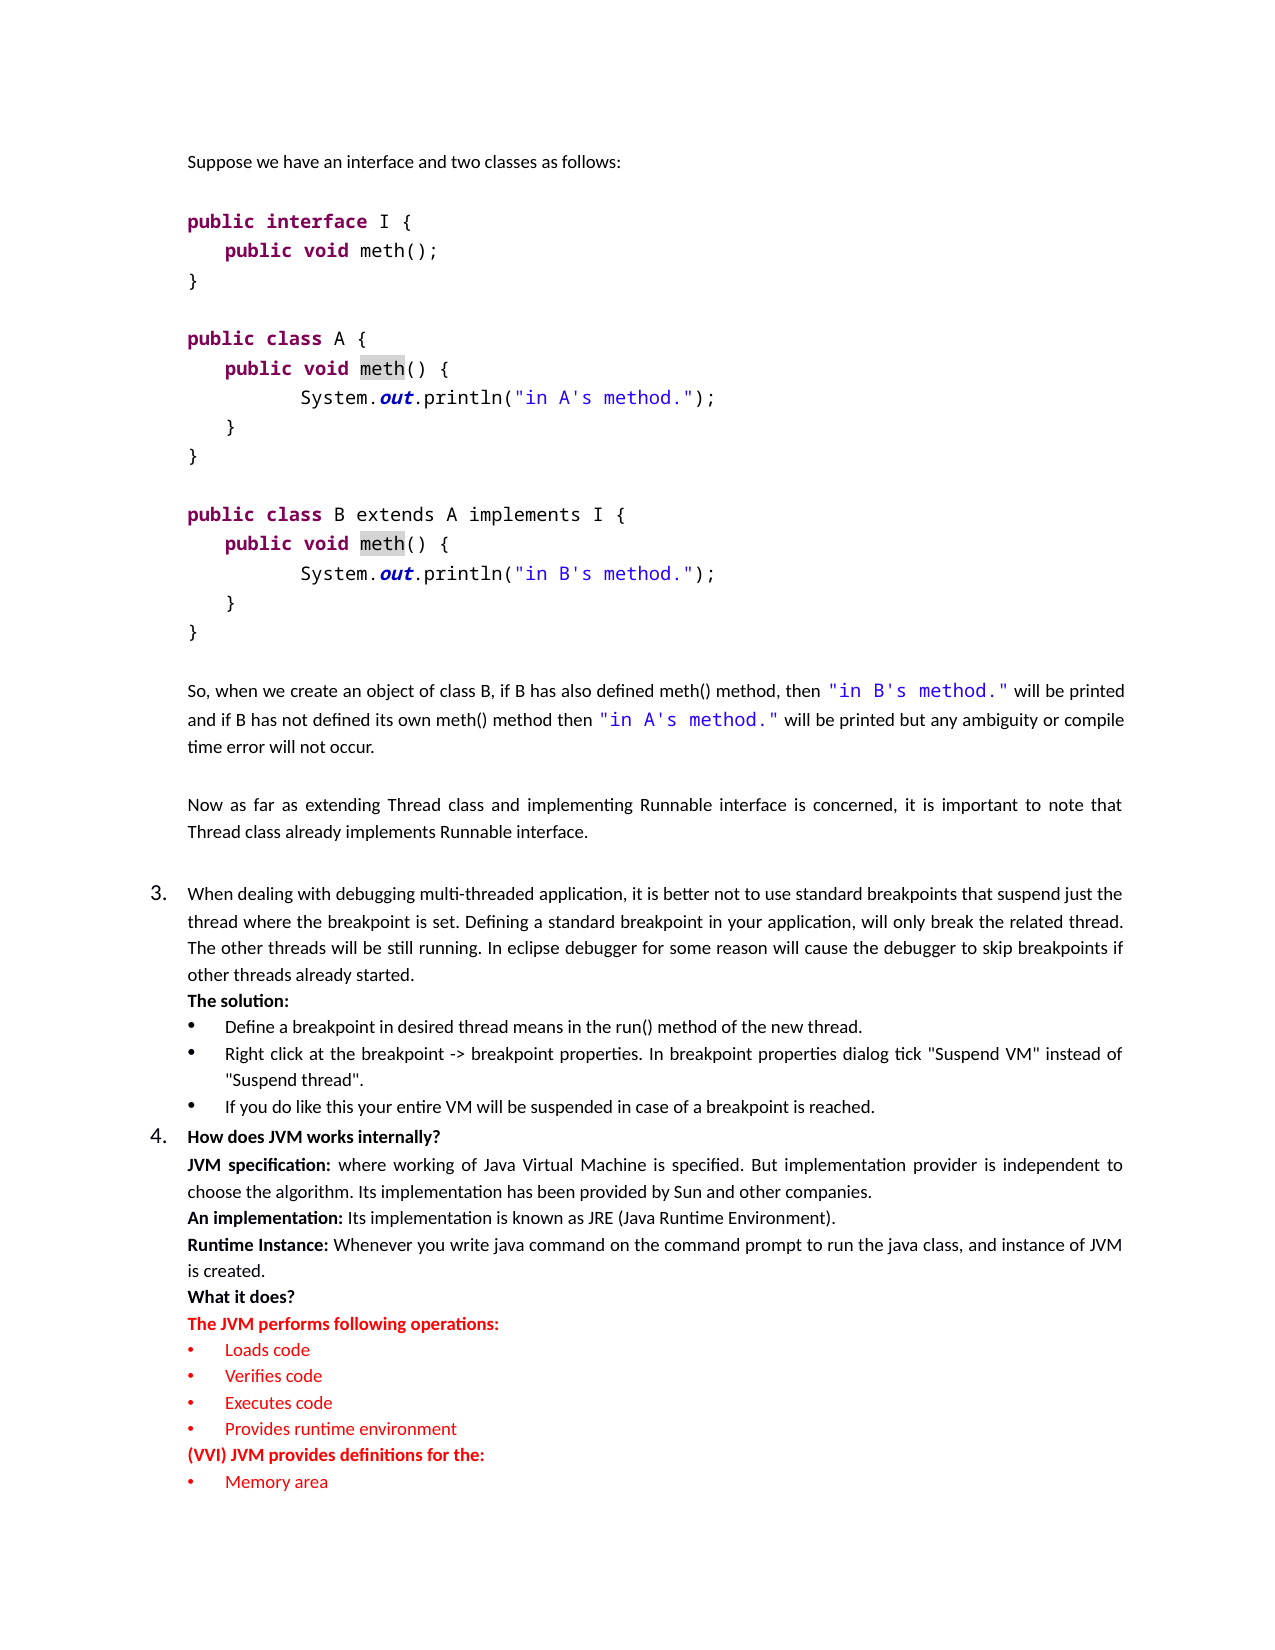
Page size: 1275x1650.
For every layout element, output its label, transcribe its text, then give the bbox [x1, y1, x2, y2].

list JVM specification: where working of Java Virtual Machine is specified. But implementation provider is independent to choose the algorithm. Its implementation has been provided by Sun and other companies. [150, 1154, 1125, 1203]
list So, when we create an object of class B, if B has also defined meth() method, then "in B's method." will be printed and if B has not defined its own meth() method then "in A's method." will be printed but any ambiguity or compile time error will not occur. [150, 677, 1125, 758]
list public interface I { [150, 208, 1125, 234]
list } [150, 413, 1125, 439]
list } [150, 589, 1125, 614]
list Runtime Instance: Whenever you write java command on the command prompt to run the java class, and instance of JVM is created. [150, 1233, 1125, 1282]
list public class A { [150, 326, 1125, 351]
list What it does? [150, 1285, 1125, 1308]
list System.out.println("in A's method."); [150, 384, 1125, 410]
list public class B extends A implements I { [150, 501, 1125, 527]
list When dealing with debugging multi-threaded application, it is better not to use standard breakpoints that suspend just the thread where the breakpoint is set. Defining a standard breakpoint in your application, will only break the related thread. The other threads will be still running. In eclipse debugger for some reason will cause the debugger to skip breakpoints if other threads already started. [150, 878, 1125, 986]
list If you do like this your entire VM will be suspended in case of a breakpoint is reached. [187, 1095, 1125, 1118]
list public void meth() { [150, 531, 1125, 556]
list Verifies code [187, 1364, 1125, 1387]
list } [150, 618, 1125, 644]
list Right click at the breakpoint -> breakpoint properties. In breakpoint properties dialog tick "Suspend VM" instead of "Suspend thread". [187, 1042, 1125, 1091]
list (VVI) JVM provides definitions for the: [150, 1443, 1125, 1466]
list An implementation: Its implementation is known as JRE (Java Runtime Environment). [150, 1206, 1125, 1229]
list Executes code [187, 1391, 1125, 1414]
list Memory area [187, 1470, 1125, 1493]
list The JVM performs following operations: [150, 1312, 1125, 1335]
list How does JVM works internally? [150, 1121, 1125, 1149]
list System.out.println("in B's method."); [150, 560, 1125, 585]
list } [150, 267, 1125, 293]
list Suppose we have an interface and two classes as follows: [150, 150, 1125, 173]
list The solution: [150, 989, 1125, 1012]
list public void meth(); [150, 238, 1125, 263]
list Now as far as extending Thread class and implementing Runnable interface is concerned, it is important to note that Thread class already implements Runnable interface. [150, 794, 1125, 843]
list public void meth() { [150, 355, 1125, 380]
list Provides runtime environment [187, 1417, 1125, 1440]
list } [150, 443, 1125, 468]
list Loads code [187, 1338, 1125, 1361]
list Define a breakpoint in desired thread means in the run() method of the new thread. [187, 1015, 1125, 1038]
